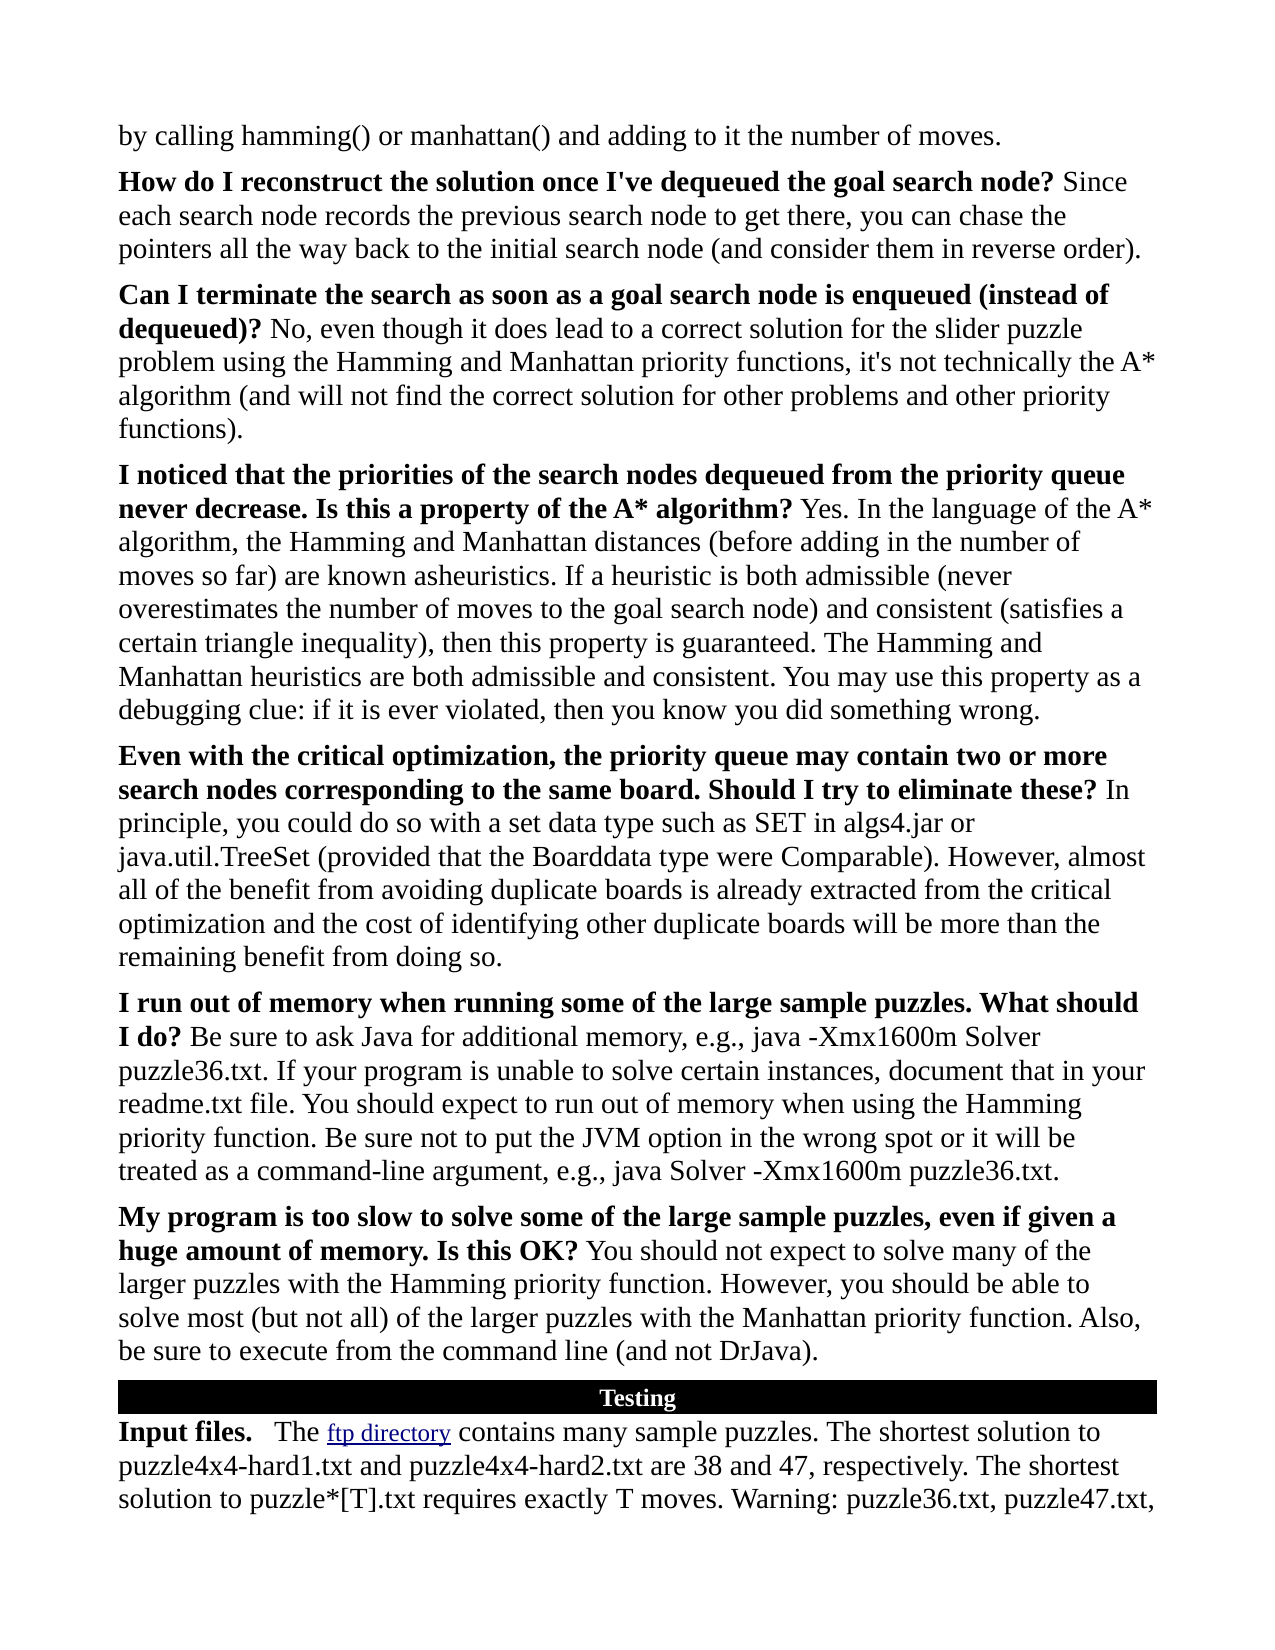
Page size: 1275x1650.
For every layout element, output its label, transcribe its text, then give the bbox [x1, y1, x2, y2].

text How do I reconstruct the solution once I've dequeued the goal search node? Since each search node records the previous search node to get there, you can chase the pointers all the way back to the initial search node (and consider them in reverse order). [118, 164, 1157, 265]
table_header Testing [118, 1380, 1157, 1414]
text by calling hamming() or manhattan() and adding to it the number of moves. [118, 118, 1157, 152]
text I run out of memory when running some of the large sample puzzles. What should I do? Be sure to ask Java for additional memory, e.g., java -Xmx1600m Solver puzzle36.txt. If your program is unable to solve certain instances, document that in your readme.txt file. You should expect to run out of memory when using the Hamming priority function. Be sure not to put the JVM option in the wrong spot or it will be treated as a command-line argument, e.g., java Solver -Xmx1600m puzzle36.txt. [118, 986, 1157, 1187]
text Can I terminate the search as soon as a goal search node is enqueued (instead of dequeued)? No, even though it does lead to a correct solution for the slider puzzle problem using the Hamming and Manhattan priority functions, it's not technically the A* algorithm (and will not find the correct solution for other problems and other priority functions). [118, 277, 1157, 445]
text Even with the critical optimization, the priority queue may contain two or more search nodes corresponding to the same board. Should I try to eliminate these? In principle, you could do so with a set data type such as SET in algs4.jar or java.util.TreeSet (provided that the Boarddata type were Comparable). However, almost all of the benefit from avoiding duplicate boards is already extracted from the critical optimization and the cost of identifying other duplicate boards will be more than the remaining benefit from doing so. [118, 738, 1157, 973]
text I noticed that the priorities of the search nodes dequeued from the priority queue never decrease. Is this a property of the A* algorithm? Yes. In the language of the A* algorithm, the Hamming and Manhattan distances (before adding in the number of moves so far) are known asheuristics. If a heuristic is both admissible (never overestimates the number of moves to the goal search node) and consistent (satisfies a certain triangle inequality), then this property is guaranteed. The Hamming and Manhattan heuristics are both admissible and consistent. You may use this property as a debugging clue: if it is ever violated, then you know you did something wrong. [118, 457, 1157, 726]
text My program is too slow to solve some of the large sample puzzles, even if given a huge amount of memory. Is this OK? You should not expect to solve many of the larger puzzles with the Hamming priority function. However, you should be able to solve most (but not all) of the larger puzzles with the Manhattan priority function. Also, be sure to execute from the command line (and not DrJava). [118, 1199, 1157, 1367]
text Input files. The ftp directory contains many sample puzzles. The shortest solution to puzzle4x4-hard1.txt and puzzle4x4-hard2.txt are 38 and 47, respectively. The shortest solution to puzzle*[T].txt requires exactly T moves. Warning: puzzle36.txt, puzzle47.txt, [118, 1414, 1157, 1515]
